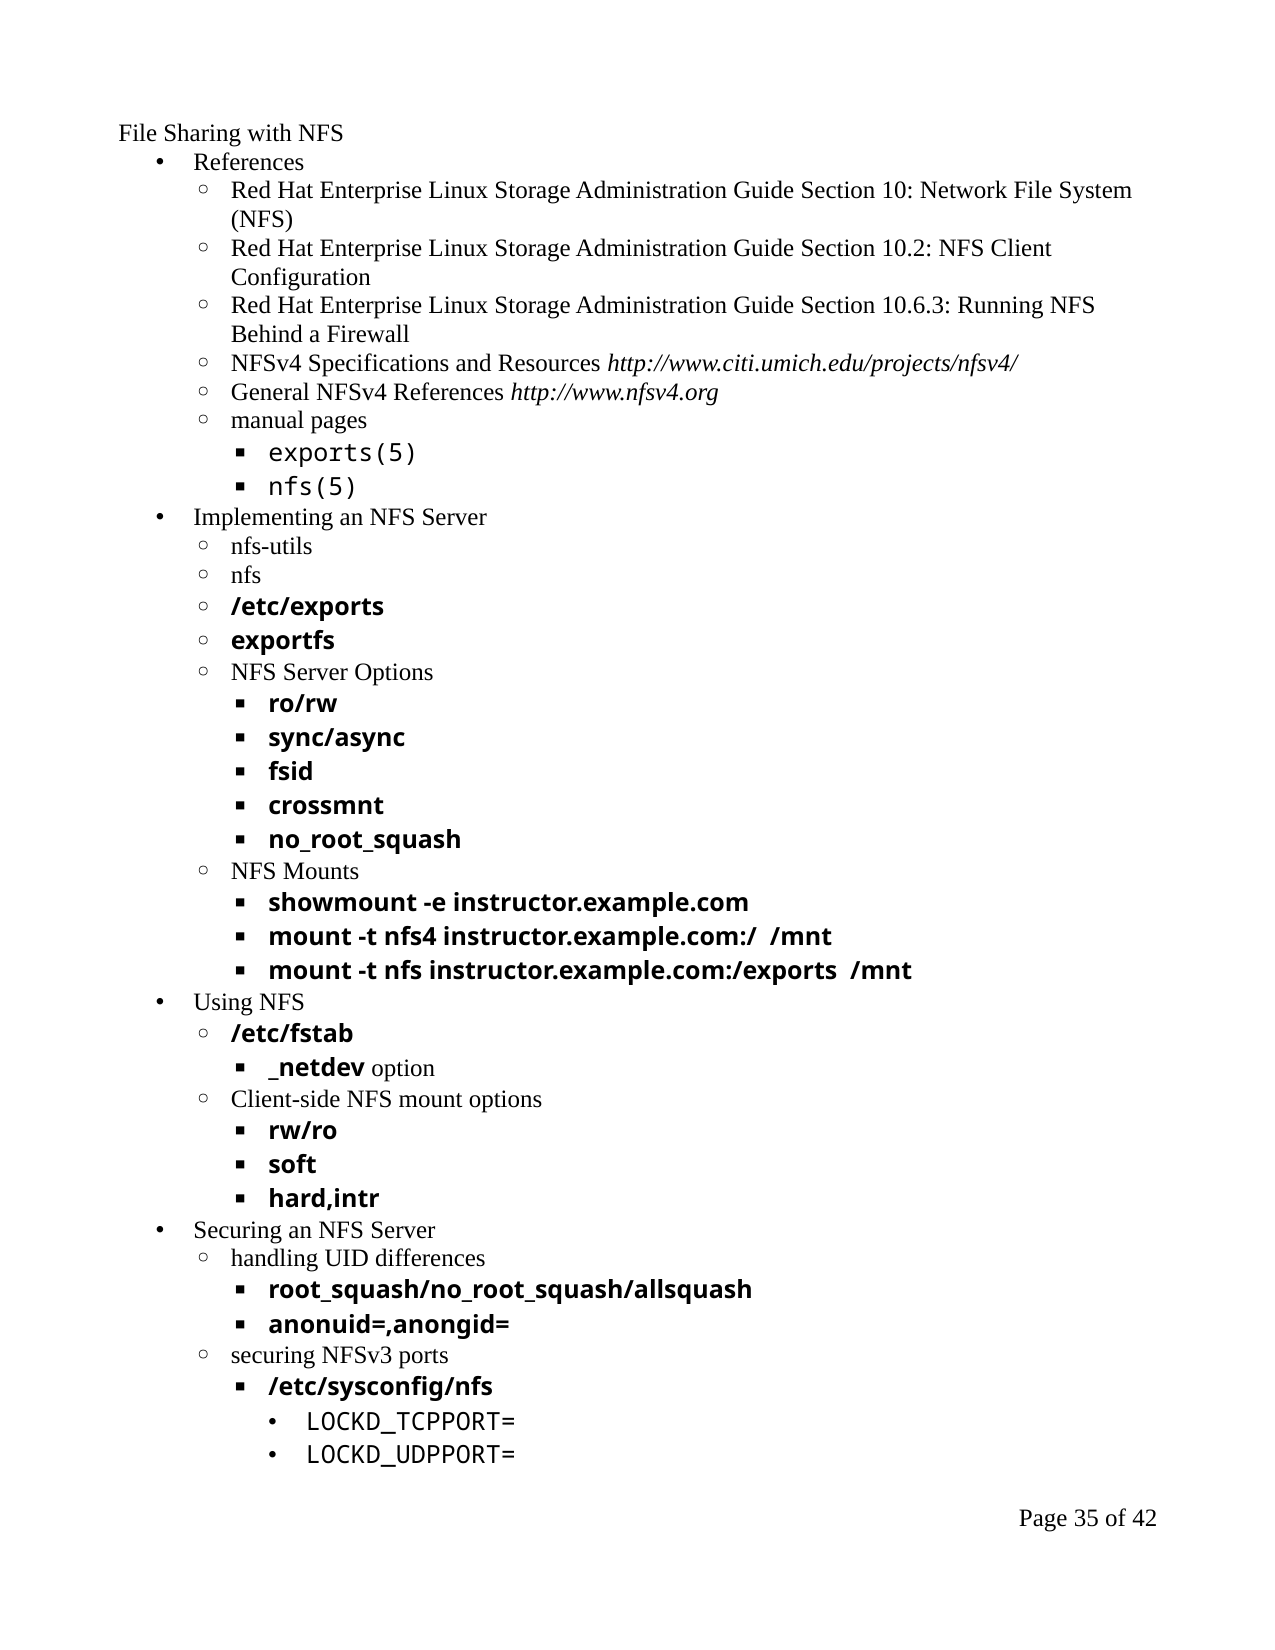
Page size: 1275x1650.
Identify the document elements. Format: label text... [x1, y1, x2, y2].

list securing NFSv3 ports [193, 1340, 1157, 1369]
list handling UID differences [193, 1243, 1157, 1272]
list ro/rw [231, 686, 1157, 720]
list sync/async [231, 720, 1157, 754]
list Red Hat Enterprise Linux Storage Administration Guide Section 10.2: NFS Client Configuration [193, 233, 1157, 291]
list General NFSv4 References http://www.nfsv4.org [193, 377, 1157, 406]
list Red Hat Enterprise Linux Storage Administration Guide Section 10: Network File System (NFS) [193, 176, 1157, 233]
list Client-side NFS mount options [193, 1084, 1157, 1112]
list soft [231, 1147, 1157, 1181]
list mount -t nfs4 instructor.example.com:/ /mnt [231, 919, 1157, 953]
list LOCKD_UDPPORT= [268, 1437, 1157, 1471]
list hard,intr [231, 1181, 1157, 1215]
list LOCKD_TCPPORT= [268, 1403, 1157, 1437]
list /etc/sysconfig/nfs [231, 1369, 1157, 1403]
list anonuid=,anongid= [231, 1306, 1157, 1340]
list /etc/fstab [193, 1016, 1157, 1050]
list NFSv4 Specifications and Resources http://www.citi.umich.edu/projects/nfsv4/ [193, 348, 1157, 377]
list /etc/exports [193, 589, 1157, 623]
list fsid [231, 754, 1157, 788]
list nfs(5) [231, 468, 1157, 502]
list no_root_squash [231, 822, 1157, 856]
list crossmnt [231, 788, 1157, 822]
text File Sharing with NFS [118, 118, 1157, 147]
list References [156, 147, 1157, 176]
list Securing an NFS Server [156, 1215, 1157, 1243]
list manual pages [193, 406, 1157, 434]
list showmount -e instructor.example.com [231, 885, 1157, 919]
list root_squash/no_root_squash/allsquash [231, 1272, 1157, 1306]
list Red Hat Enterprise Linux Storage Administration Guide Section 10.6.3: Running NFS Behind a Firewall [193, 291, 1157, 348]
list NFS Mounts [193, 856, 1157, 885]
list nfs [193, 560, 1157, 589]
list NFS Server Options [193, 657, 1157, 686]
list Implementing an NFS Server [156, 502, 1157, 531]
list exports(5) [231, 434, 1157, 468]
list exportfs [193, 623, 1157, 657]
list nfs-utils [193, 531, 1157, 560]
list rw/ro [231, 1112, 1157, 1147]
list mount -t nfs instructor.example.com:/exports /mnt [231, 953, 1157, 987]
list _netdev option [231, 1050, 1157, 1084]
list Using NFS [156, 987, 1157, 1016]
